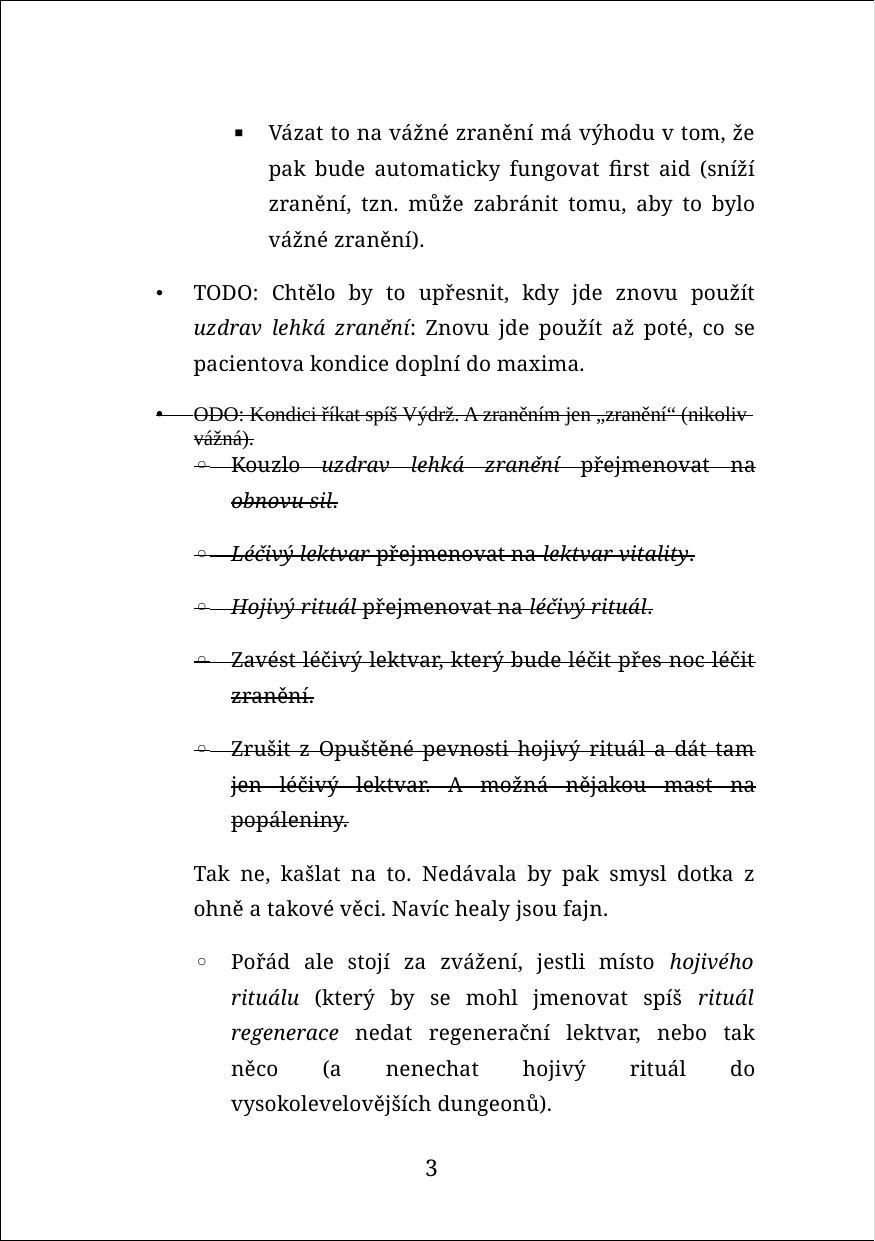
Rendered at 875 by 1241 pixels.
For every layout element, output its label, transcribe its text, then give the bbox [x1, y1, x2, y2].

list Zavést léčivý lektvar, který bude léčit přes noc léčit zranění. [193, 662, 756, 709]
list Kouzlo uzdrav lehká zranění přejmenovat na obnovu sil. [193, 450, 756, 467]
list Vázat to na vážné zranění má výhodu v tom, že pak bude automaticky fungovat first aid (sníží zranění, tzn. může zabránit tomu, aby to bylo vážné zranění). [231, 118, 756, 253]
list Zavést léčivý lektvar, který bude léčit přes noc léčit zranění. [193, 646, 756, 662]
list ODO: Kondici říkat spíš Výdrž. A zraněním jen „zranění“ (nikoliv vážná). [156, 402, 756, 450]
list Kouzlo uzdrav lehká zranění přejmenovat na obnovu sil. [193, 467, 756, 514]
list TODO: Chtělo by to upřesnit, kdy jde znovu použít uzdrav lehká zranění: Znovu jde použít až poté, co se pacientova kondice doplní do maxima. [156, 278, 756, 377]
list Hojivý rituál přejmenovat na léčivý rituál. [193, 592, 756, 621]
list Pořád ale stojí za zvážení, jestli místo hojivého rituálu (který by se mohl jmenovat spíš rituál regenerace nedat regenerační lektvar, nebo tak něco (a nenechat hojivý rituál do vysokolevelovějších dungeonů). [193, 947, 756, 1118]
list Zrušit z Opuštěné pevnosti hojivý rituál a dát tam jen léčivý lektvar. A možná nějakou mast na popáleniny. [193, 734, 756, 751]
list Tak ne, kašlat na to. Nedávala by pak smysl dotka z ohně a takové věci. Navíc healy jsou fajn. [156, 859, 756, 923]
list Zrušit z Opuštěné pevnosti hojivý rituál a dát tam jen léčivý lektvar. A možná nějakou mast na popáleniny. [193, 751, 756, 834]
list Léčivý lektvar přejmenovat na lektvar vitality. [193, 539, 756, 568]
